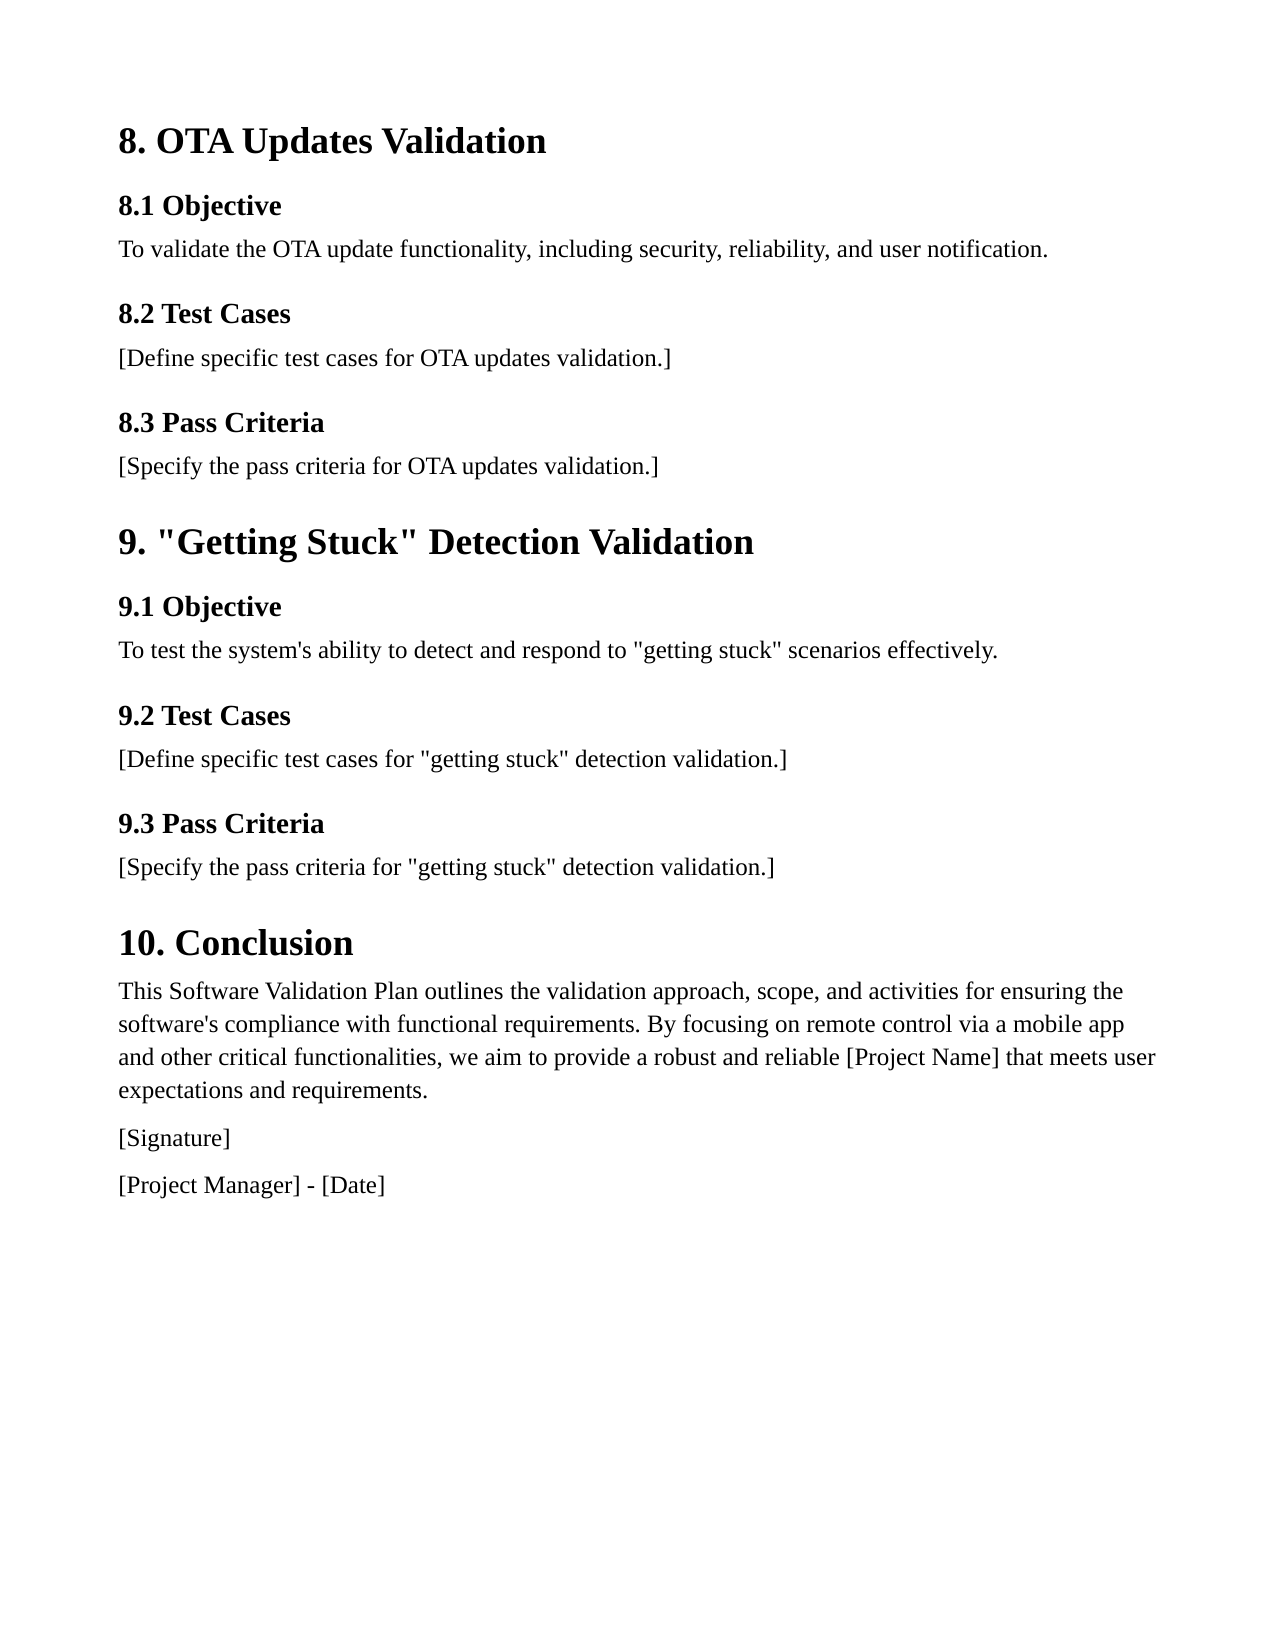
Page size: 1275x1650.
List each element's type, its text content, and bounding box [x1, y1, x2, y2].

text [Specify the pass criteria for "getting stuck" detection validation.] [118, 852, 1157, 881]
subtitle 9. "Getting Stuck" Detection Validation [118, 519, 1157, 562]
subtitle 8.3 Pass Criteria [118, 405, 1157, 438]
subtitle 10. Conclusion [118, 920, 1157, 963]
text This Software Validation Plan outlines the validation approach, scope, and activities for ensuring the software's compliance with functional requirements. By focusing on remote control via a mobile app and other critical functionalities, we aim to provide a robust and reliable [Project Name] that meets user expectations and requirements. [118, 976, 1157, 1104]
text [Define specific test cases for "getting stuck" detection validation.] [118, 744, 1157, 772]
text To validate the OTA update functionality, including security, reliability, and user notification. [118, 234, 1157, 263]
subtitle 9.3 Pass Criteria [118, 806, 1157, 839]
subtitle 9.1 Objective [118, 589, 1157, 623]
text [Project Manager] - [Date] [118, 1170, 1157, 1199]
text [Define specific test cases for OTA updates validation.] [118, 343, 1157, 371]
subtitle 9.2 Test Cases [118, 698, 1157, 731]
subtitle 8. OTA Updates Validation [118, 118, 1157, 161]
text [Specify the pass criteria for OTA updates validation.] [118, 451, 1157, 479]
text [Signature] [118, 1123, 1157, 1151]
text To test the system's ability to detect and respond to "getting stuck" scenarios effectively. [118, 636, 1157, 664]
subtitle 8.1 Objective [118, 188, 1157, 222]
subtitle 8.2 Test Cases [118, 297, 1157, 330]
